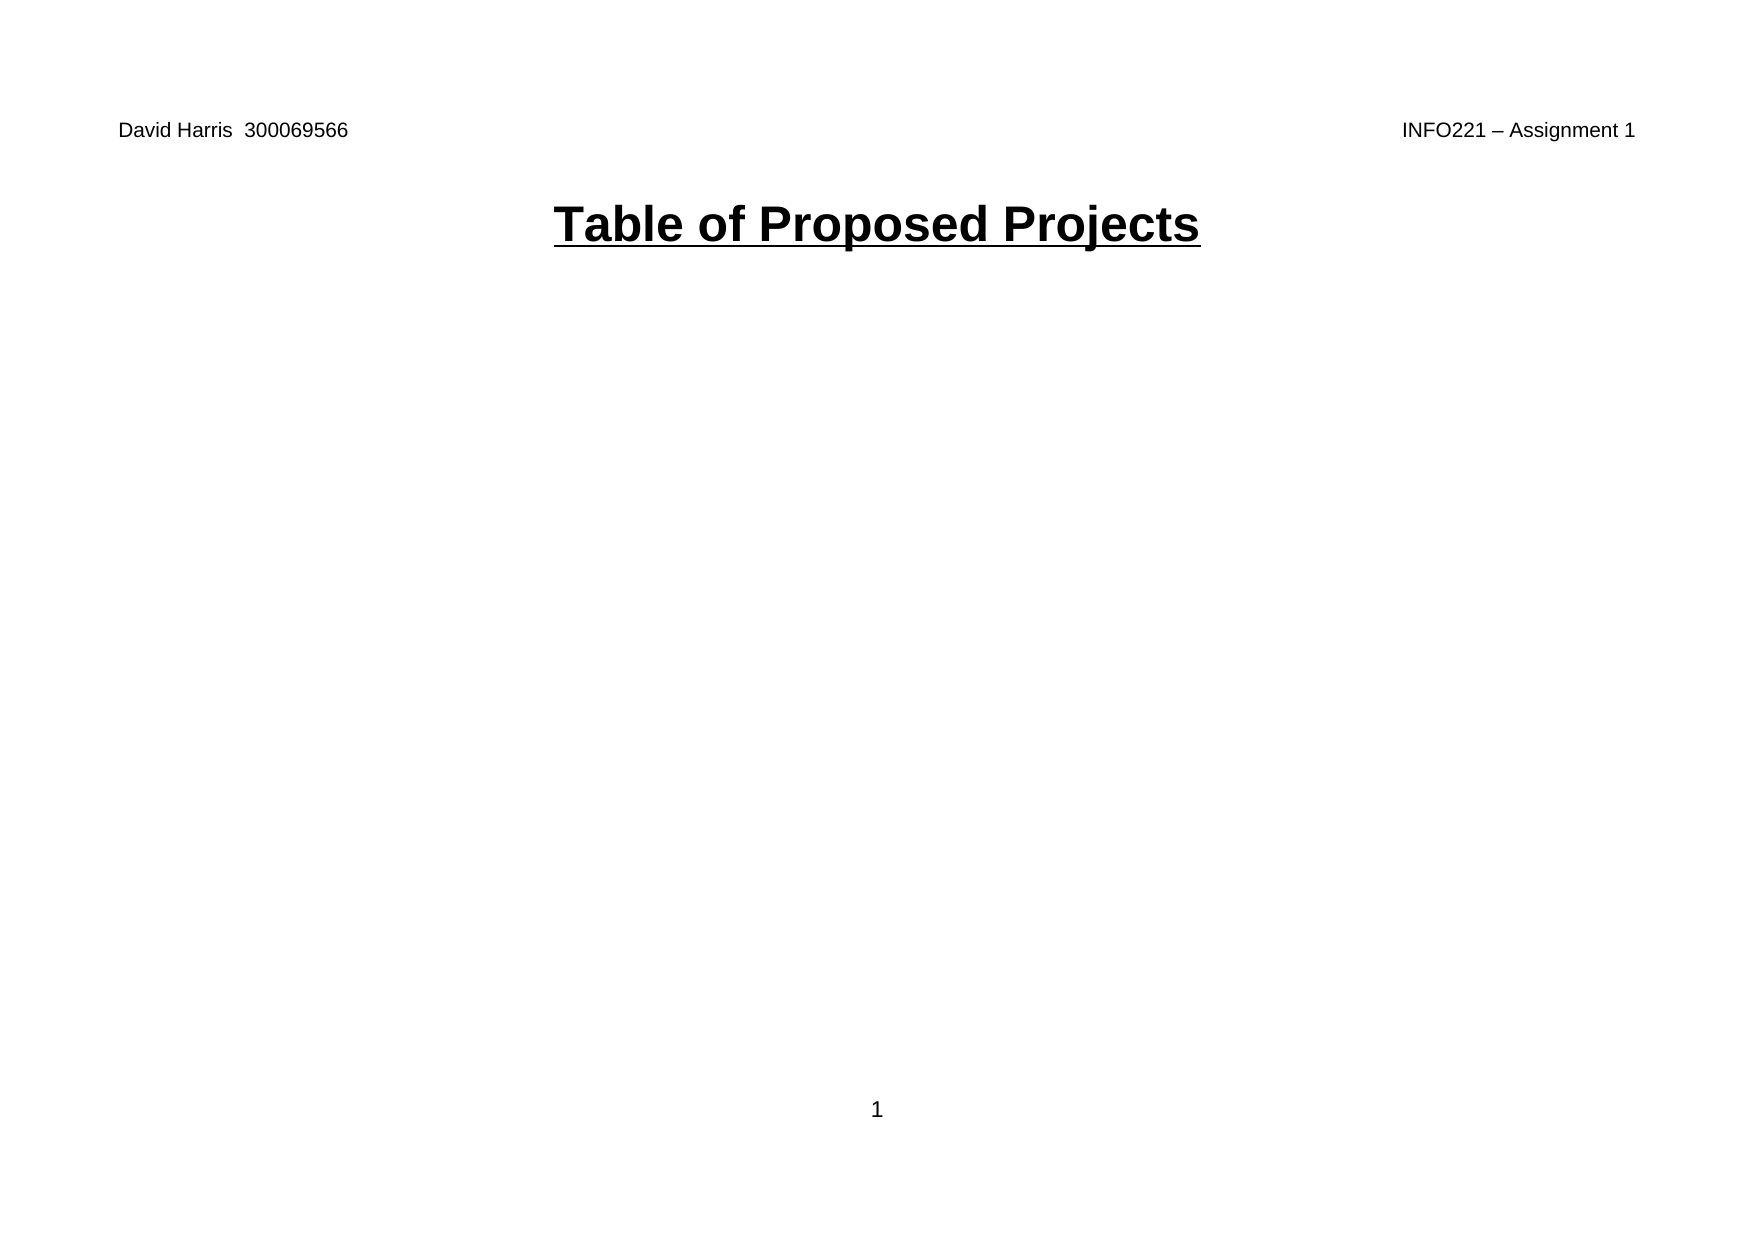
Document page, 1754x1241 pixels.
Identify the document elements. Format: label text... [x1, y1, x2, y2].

text Table of Proposed Projects [118, 196, 1636, 252]
